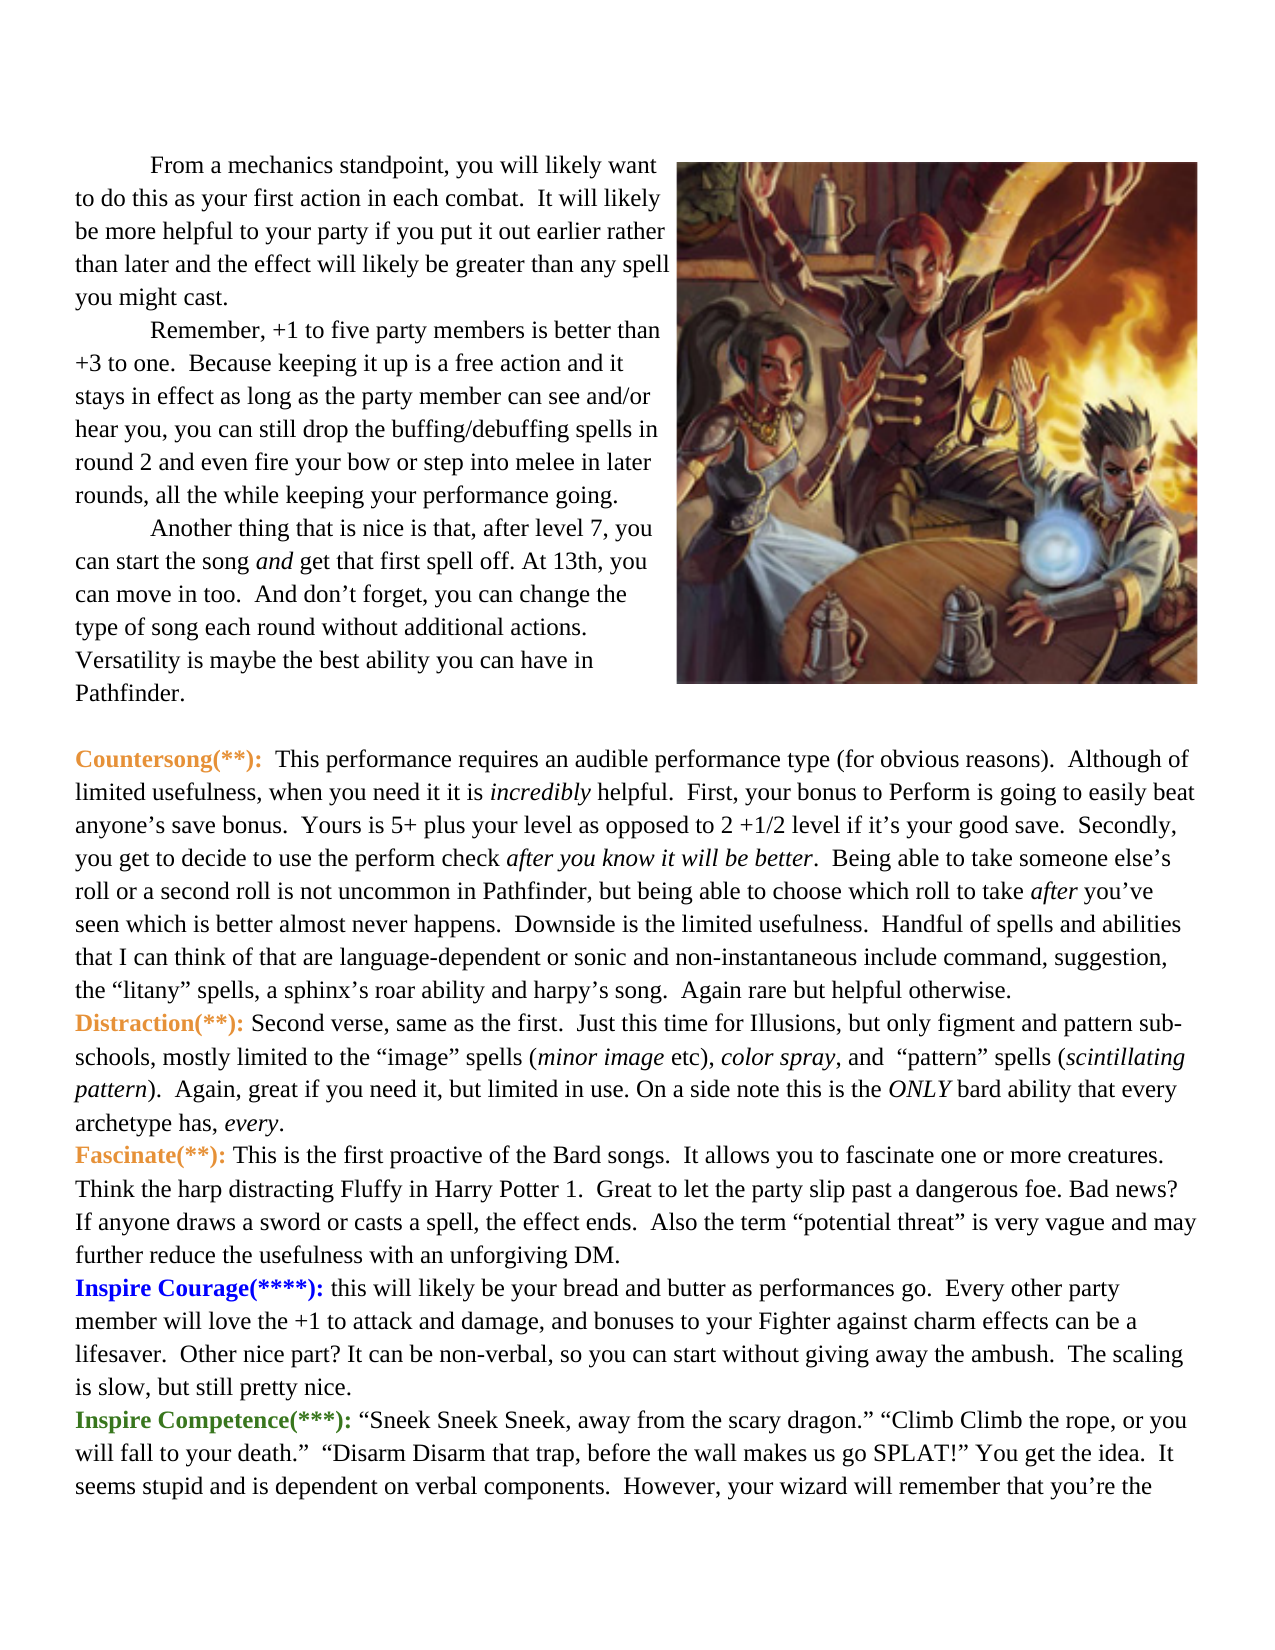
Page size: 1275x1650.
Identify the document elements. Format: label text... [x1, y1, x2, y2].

text Remember, +1 to five party members is better than +3 to one. Because keeping it up is a free action and it stays in effect as long as the party member can see and/or hear you, you can still drop the buffing/debuffing spells in round 2 and even fire your bow or step into melee in later rounds, all the while keeping your performance going. [75, 315, 676, 509]
text Fascinate(**): This is the first proactive of the Bard songs. It allows you to fascinate one or more creatures. Think the harp distracting Fluffy in Harry Potter 1. Great to let the party slip past a dangerous foe. Bad news? If anyone draws a sword or casts a spell, the effect ends. Also the term “potential threat” is very vague and may further reduce the usefulness with an unforgiving DM. [75, 1141, 1200, 1268]
text Inspire Competence(***): “Sneek Sneek Sneek, away from the scary dragon.” “Climb Climb the rope, or you will fall to your death.” “Disarm Disarm that trap, before the wall makes us go SPLAT!” You get the idea. It seems stupid and is dependent on verbal components. However, your wizard will remember that you’re the [75, 1405, 1200, 1499]
picture [676, 162, 1198, 684]
text Inspire Courage(****): this will likely be your bread and butter as performances go. Every other party member will love the +1 to attack and damage, and bonuses to your Fighter against charm effects can be a lifesaver. Other nice part? It can be non-verbal, so you can start without giving away the ambush. The scaling is slow, but still pretty nice. [75, 1273, 1200, 1401]
text Countersong(**): This performance requires an audible performance type (for obvious reasons). Although of limited usefulness, when you need it it is incredibly helpful. First, your bonus to Perform is going to easily beat anyone’s save bonus. Yours is 5+ plus your level as opposed to 2 +1/2 level if it’s your good save. Secondly, you get to decide to use the perform check after you know it will be better. Being able to take someone else’s roll or a second roll is not uncommon in Pathfinder, but being able to choose which roll to take after you’ve seen which is better almost never happens. Downside is the limited usefulness. Handful of spells and abilities that I can think of that are language-dependent or sonic and non-instantaneous include command, suggestion, the “litany” spells, a sphinx’s roar ability and harpy’s song. Again rare but helpful otherwise. [75, 744, 1200, 1004]
text Another thing that is nice is that, after level 7, you can start the song and get that first spell off. At 13th, you can move in too. And don’t forget, you can change the type of song each round without additional actions. Versatility is maybe the best ability you can have in Pathfinder. [75, 513, 1200, 707]
text From a mechanics standpoint, you will likely want to do this as your first action in each combat. It will likely be more helpful to your party if you put it out earlier rather than later and the effect will likely be greater than any spell you might cast. [75, 150, 1200, 311]
text Distraction(**): Second verse, same as the first. Just this time for Illusions, but only figment and pattern sub-schools, mostly limited to the “image” spells (minor image etc), color spray, and “pattern” spells (scintillating pattern). Again, great if you need it, but limited in use. On a side note this is the ONLY bard ability that every archetype has, every. [75, 1008, 1200, 1136]
